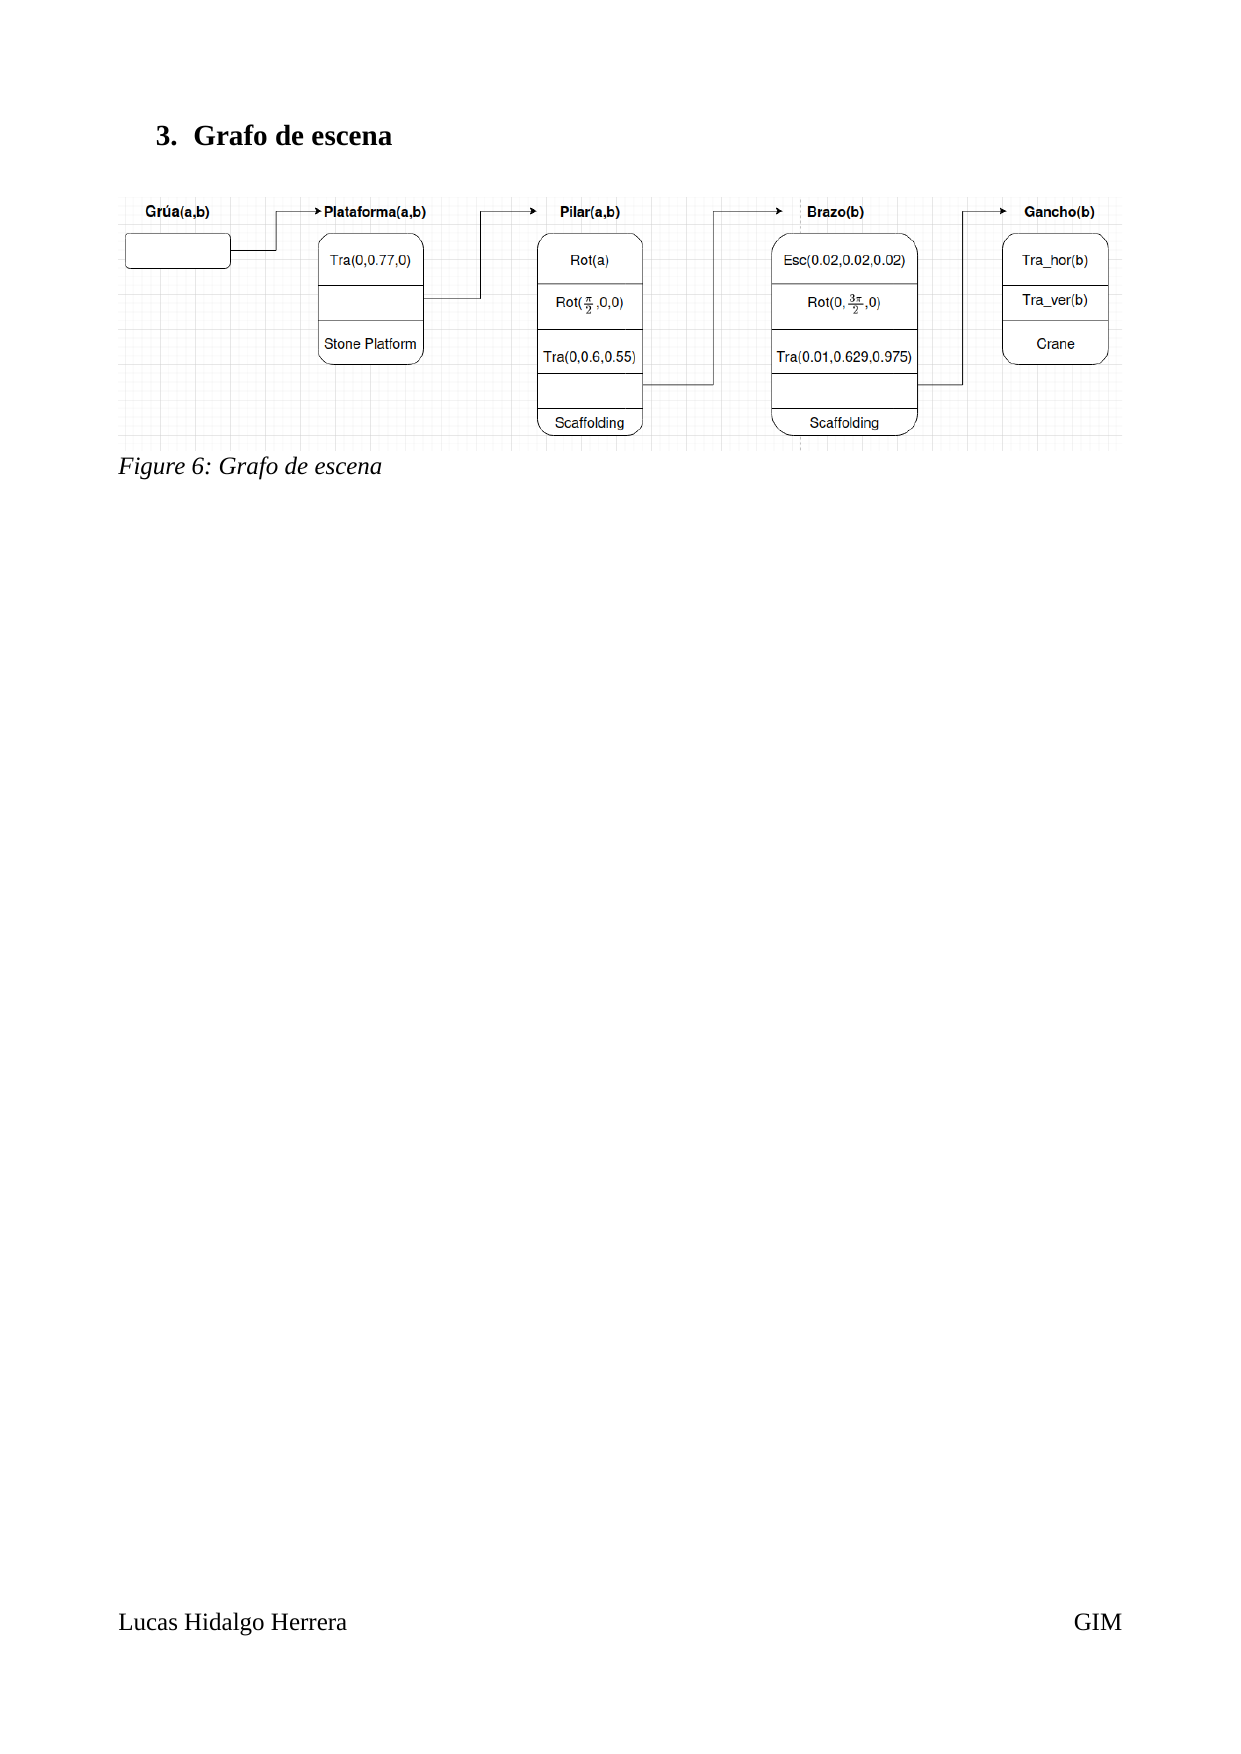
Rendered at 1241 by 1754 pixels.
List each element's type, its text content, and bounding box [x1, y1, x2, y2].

list Grafo de escena [156, 118, 1122, 152]
picture [118, 197, 1123, 451]
text Figure 6: Grafo de escena [118, 451, 1122, 480]
